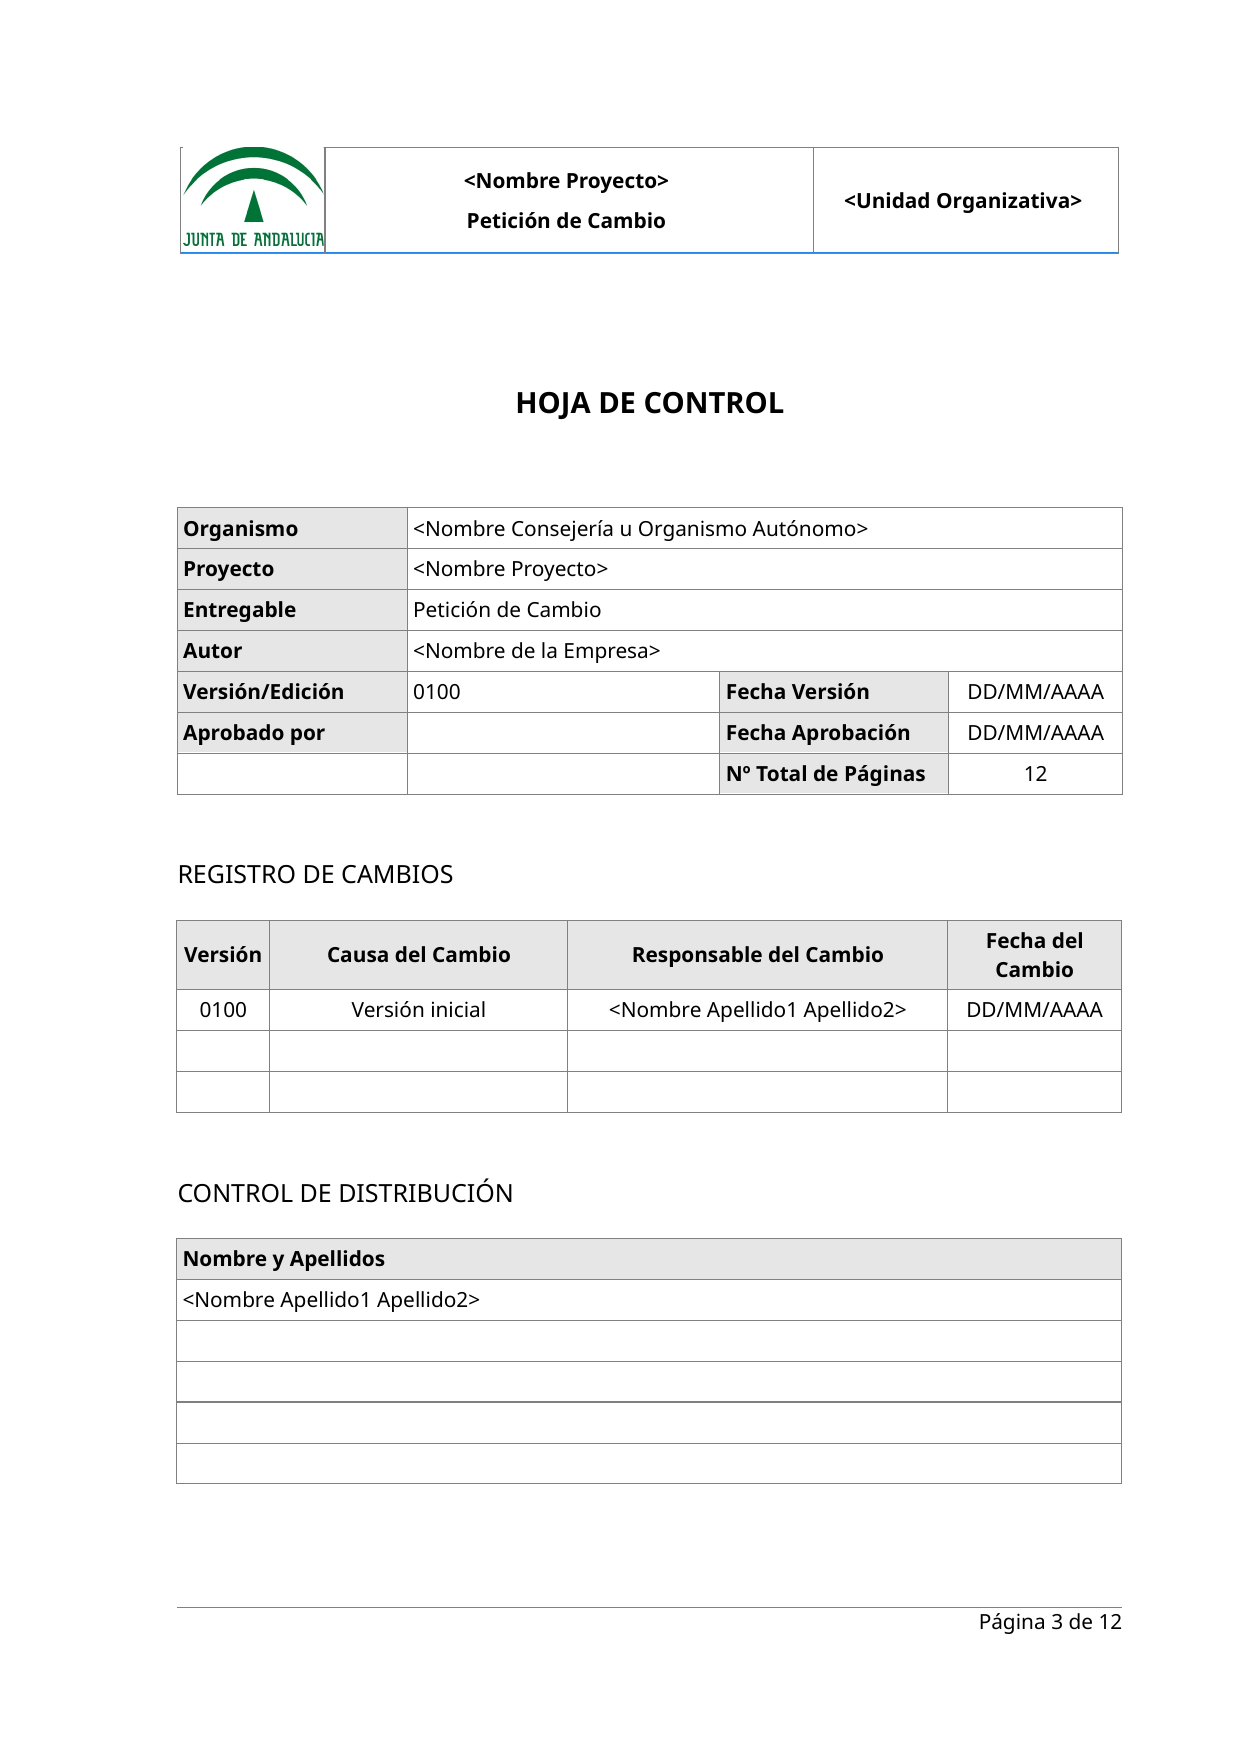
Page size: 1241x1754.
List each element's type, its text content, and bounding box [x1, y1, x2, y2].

table_cell [270, 1031, 567, 1071]
table_header Versión [177, 921, 269, 989]
table_cell [177, 1444, 1121, 1483]
table_cell [177, 1321, 1121, 1361]
table_cell [408, 754, 719, 793]
table_header Fecha del Cambio [948, 921, 1121, 989]
table_cell [568, 1031, 947, 1071]
picture [183, 147, 324, 246]
table_cell [177, 1403, 1121, 1442]
table_cell 0100 [177, 990, 269, 1030]
table_cell <Nombre Apellido1 Apellido2> [177, 1280, 1121, 1319]
table_cell Entregable [178, 590, 407, 630]
text HOJA DE CONTROL [177, 382, 1122, 422]
table_cell [948, 1072, 1121, 1112]
table_cell [270, 1072, 567, 1112]
text REGISTRO DE CAMBIOS [177, 857, 1122, 891]
table_header Nombre y Apellidos [177, 1239, 1121, 1279]
table_header Causa del Cambio [270, 921, 567, 989]
table_header <Nombre Consejería u Organismo Autónomo> [408, 508, 1122, 548]
table_cell [178, 754, 407, 793]
table_cell 0100 [408, 672, 719, 712]
table_cell Petición de Cambio [408, 590, 1122, 630]
table_header Organismo [178, 508, 407, 548]
table_cell Nº Total de Páginas [720, 754, 948, 793]
table_cell <Nombre Apellido1 Apellido2> [568, 990, 947, 1030]
table_cell DD/MM/AAAA [948, 990, 1121, 1030]
table_cell [177, 1031, 269, 1071]
table_cell DD/MM/AAAA [949, 713, 1122, 752]
table_cell Aprobado por [178, 713, 407, 752]
text CONTROL DE DISTRIBUCIÓN [177, 1175, 1122, 1209]
table_cell Versión/Edición [178, 672, 407, 712]
table_cell Fecha Aprobación [720, 713, 948, 752]
table_cell [177, 1362, 1121, 1401]
table_cell [177, 1072, 269, 1112]
table_cell Autor [178, 631, 407, 671]
table_cell [568, 1072, 947, 1112]
table_cell Proyecto [178, 549, 407, 589]
table_cell Versión inicial [270, 990, 567, 1030]
table_header Responsable del Cambio [568, 921, 947, 989]
table_cell [948, 1031, 1121, 1071]
table_cell Fecha Versión [720, 672, 948, 712]
table_cell <Nombre de la Empresa> [408, 631, 1122, 671]
table_cell [408, 713, 719, 752]
table_cell 9 [949, 754, 1122, 793]
table_cell <Nombre Proyecto> [408, 549, 1122, 589]
table_cell DD/MM/AAAA [949, 672, 1122, 712]
